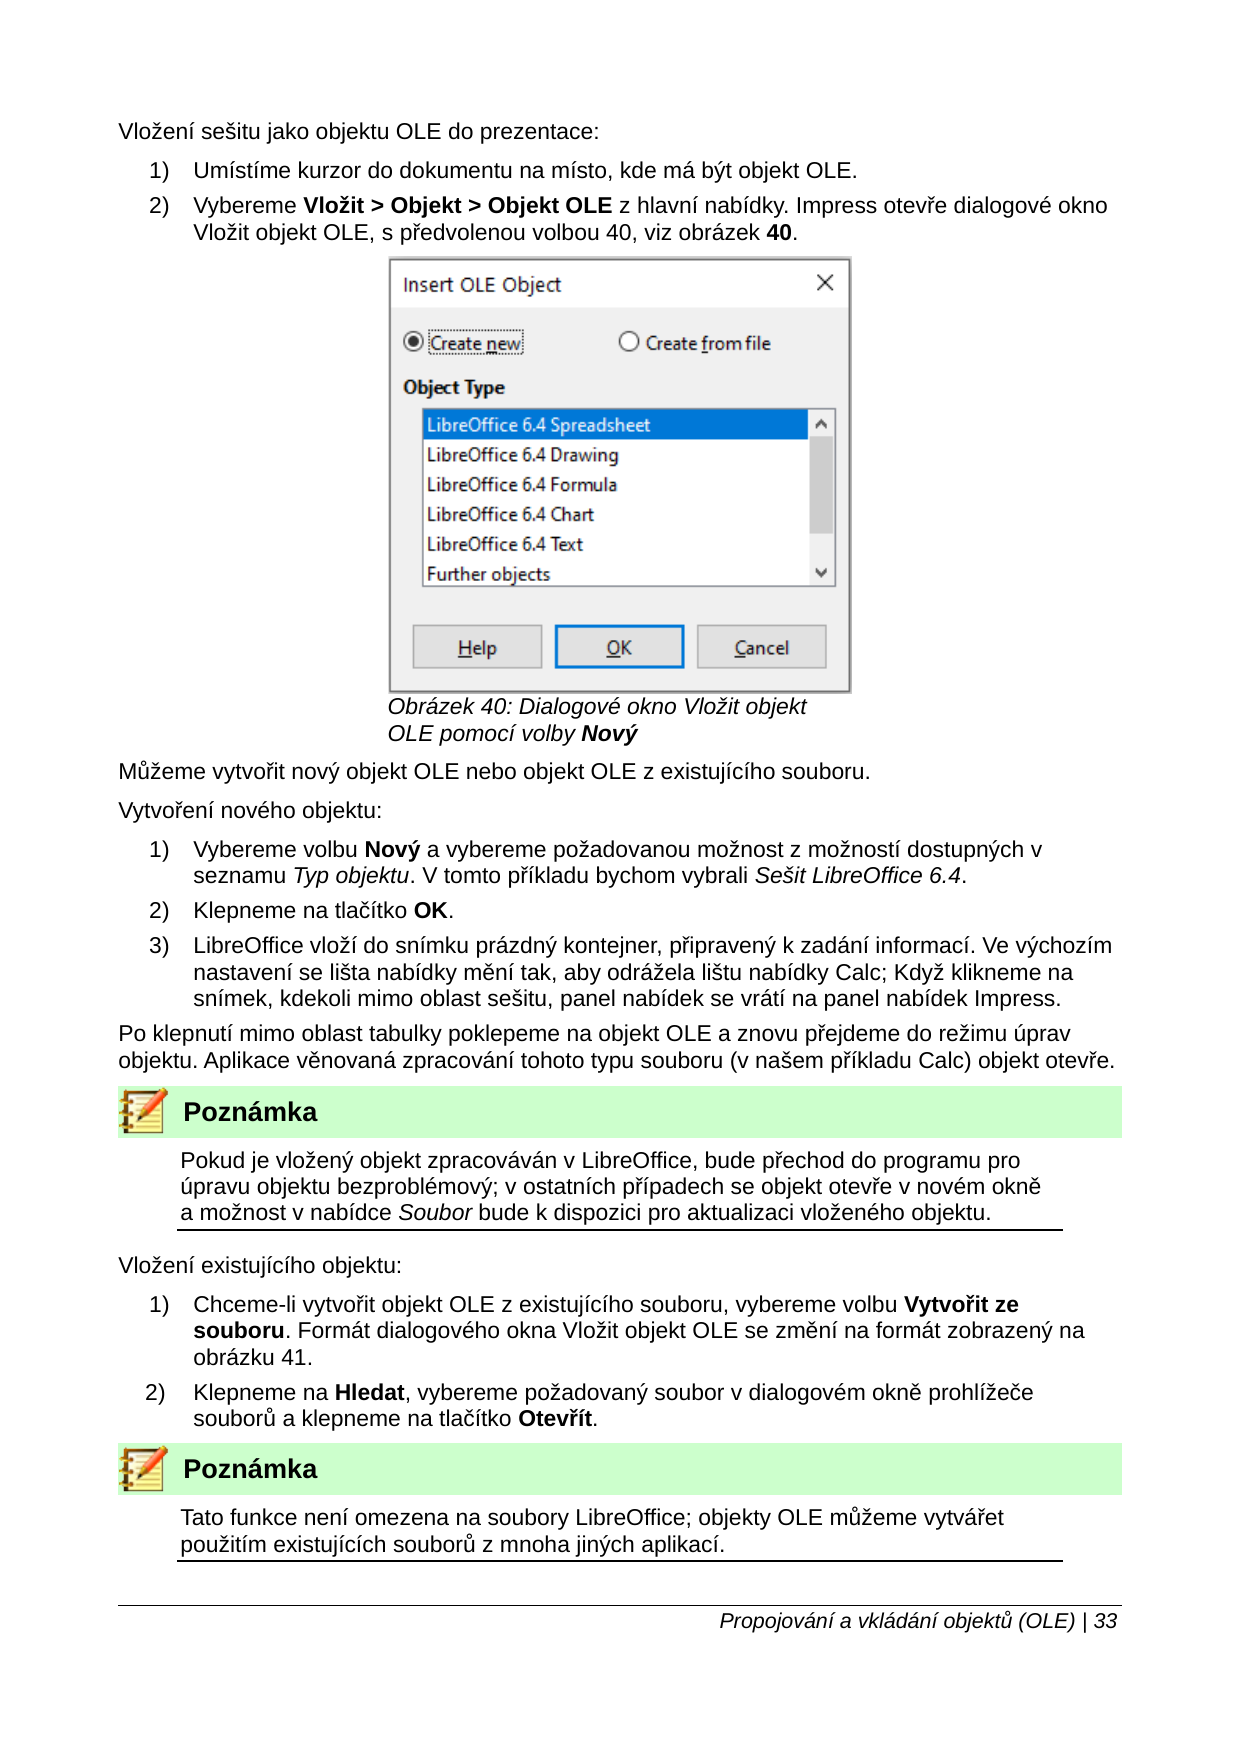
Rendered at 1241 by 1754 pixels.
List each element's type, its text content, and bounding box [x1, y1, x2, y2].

list LibreOffice vloží do snímku prázdný kontejner, připravený k zadání informací. Ve výchozím nastavení se lišta nabídky mění tak, aby odrážela lištu nabídky Calc; Když klikneme na snímek, kdekoli mimo oblast sešitu, panel nabídek se vrátí na panel nabídek Impress. [169, 932, 1122, 1012]
list Klepneme na tlačítko OK. [169, 897, 1122, 924]
picture [119, 1086, 170, 1137]
list Vytvoření nového objektu: [118, 797, 1122, 823]
picture [119, 1444, 170, 1495]
subtitle Poznámka [118, 1443, 1122, 1495]
text Tato funkce není omezena na soubory LibreOffice; objekty OLE můžeme vytvářet použitím existujících souborů z mnoha jiných aplikací. [177, 1501, 1063, 1560]
list Umístíme kurzor do dokumentu na místo, kde má být objekt OLE. [169, 157, 1122, 183]
text Obrázek 40: Dialogové okno Vložit objekt OLE pomocí volby Nový [387, 257, 853, 746]
subtitle Poznámka [118, 1086, 1122, 1138]
list Chceme-li vytvořit objekt OLE z existujícího souboru, vybereme volbu Vytvořit ze souboru. Formát dialogového okna Vložit objekt OLE se změní na formát zobrazený na obrázku 41. [169, 1291, 1122, 1370]
list Vložení existujícího objektu: [118, 1252, 1122, 1278]
picture [388, 256, 852, 694]
list Vybereme Vložit > Objekt > Objekt OLE z hlavní nabídky. Impress otevře dialogové okno Vložit objekt OLE, s předvolenou volbou Nový, viz obrázek 40. [169, 192, 1122, 245]
text Můžeme vytvořit nový objekt OLE nebo objekt OLE z existujícího souboru. [118, 758, 1122, 784]
text Pokud je vložený objekt zpracováván v LibreOffice, bude přechod do programu pro úpravu objektu bezproblémový; v ostatních případech se objekt otevře v novém okně a možnost v nabídce Soubor bude k dispozici pro aktualizaci vloženého objektu. [177, 1144, 1063, 1229]
list Vložení sešitu jako objektu OLE do prezentace: [118, 118, 1122, 144]
list Klepneme na Hledat, vybereme požadovaný soubor v dialogovém okně prohlížeče souborů a klepneme na tlačítko Otevřít. [165, 1379, 1122, 1431]
list Vybereme volbu Nový a vybereme požadovanou možnost z možností dostupných v seznamu Typ objektu. V tomto příkladu bychom vybrali Sešit LibreOffice 6.4. [169, 836, 1122, 888]
text Po klepnutí mimo oblast tabulky poklepeme na objekt OLE a znovu přejdeme do režimu úprav objektu. Aplikace věnovaná zpracování tohoto typu souboru (v našem příkladu Calc) objekt otevře. [118, 1020, 1122, 1073]
